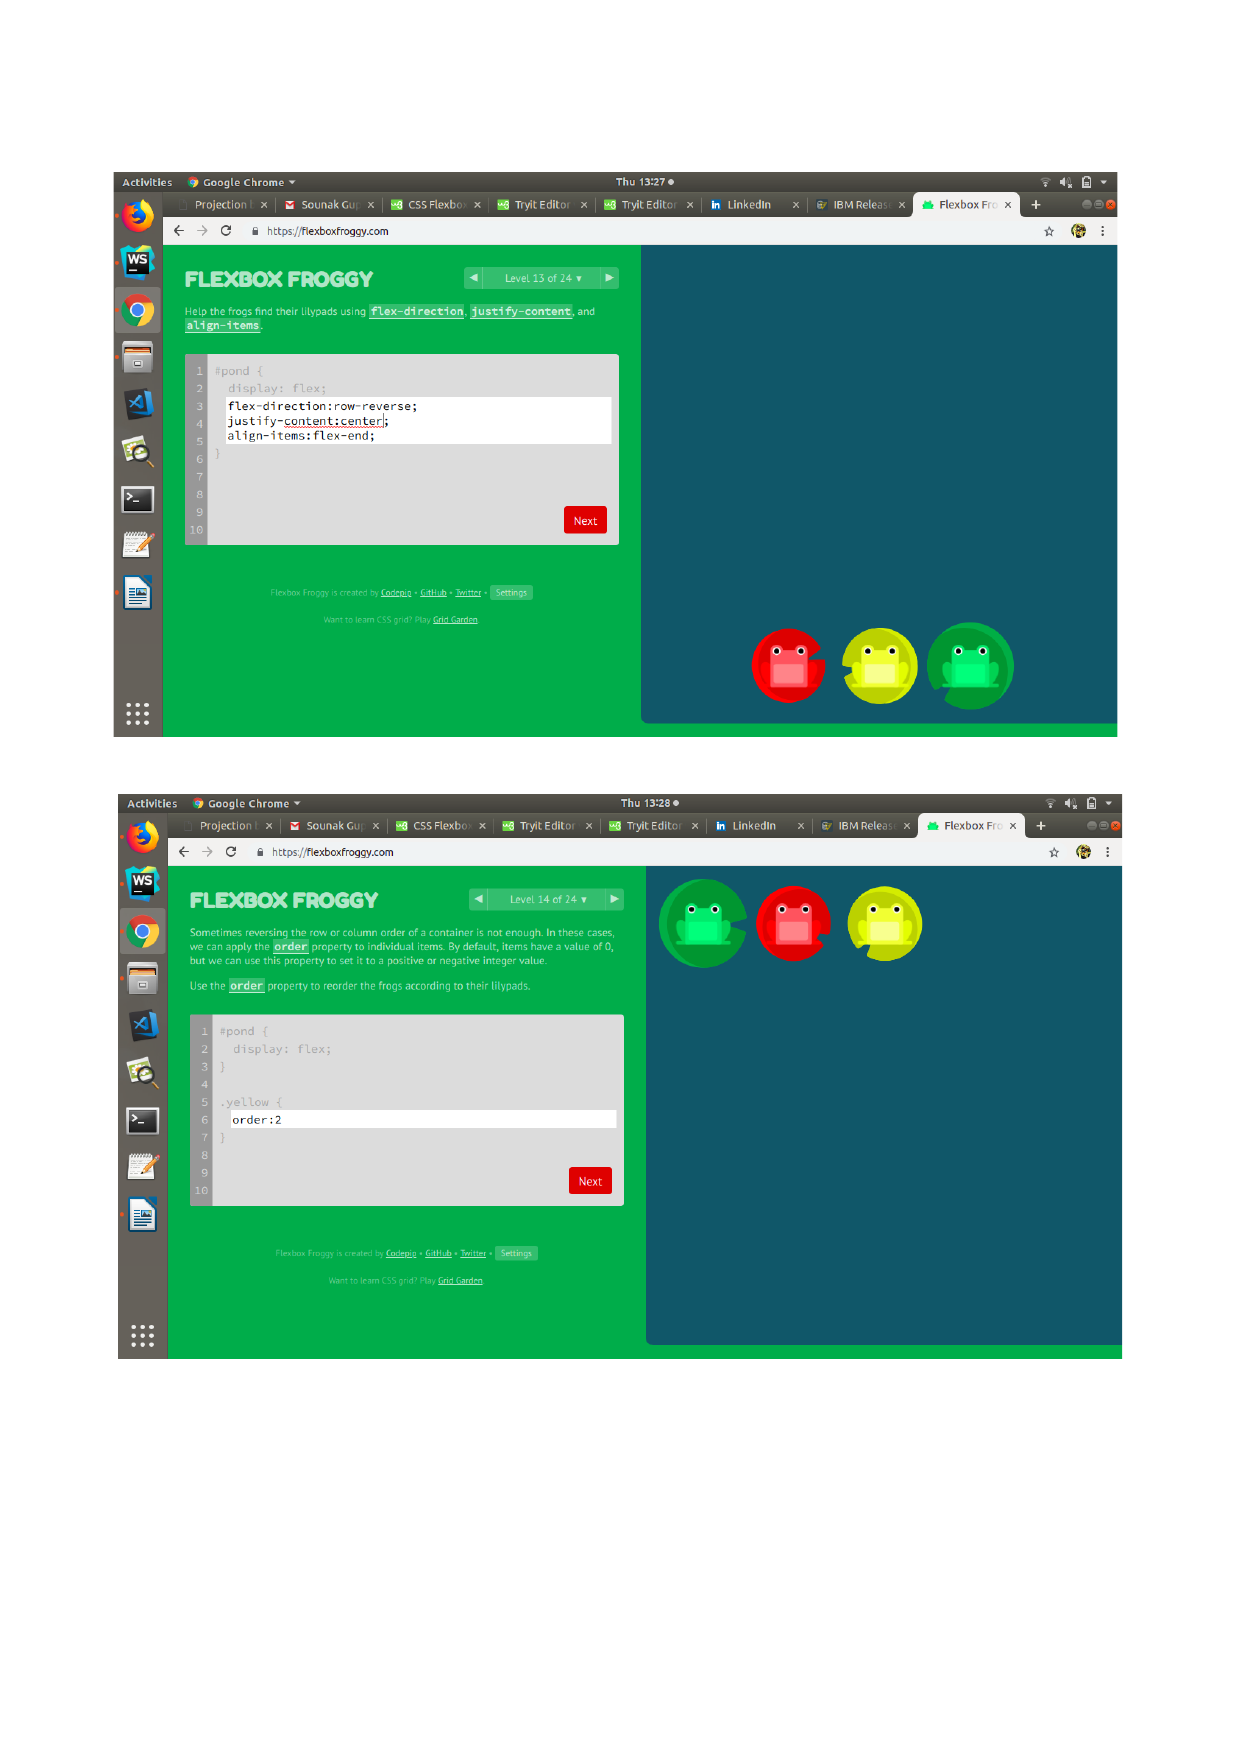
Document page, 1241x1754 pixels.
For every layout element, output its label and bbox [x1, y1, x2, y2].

picture [113, 172, 1118, 737]
picture [118, 794, 1123, 1359]
